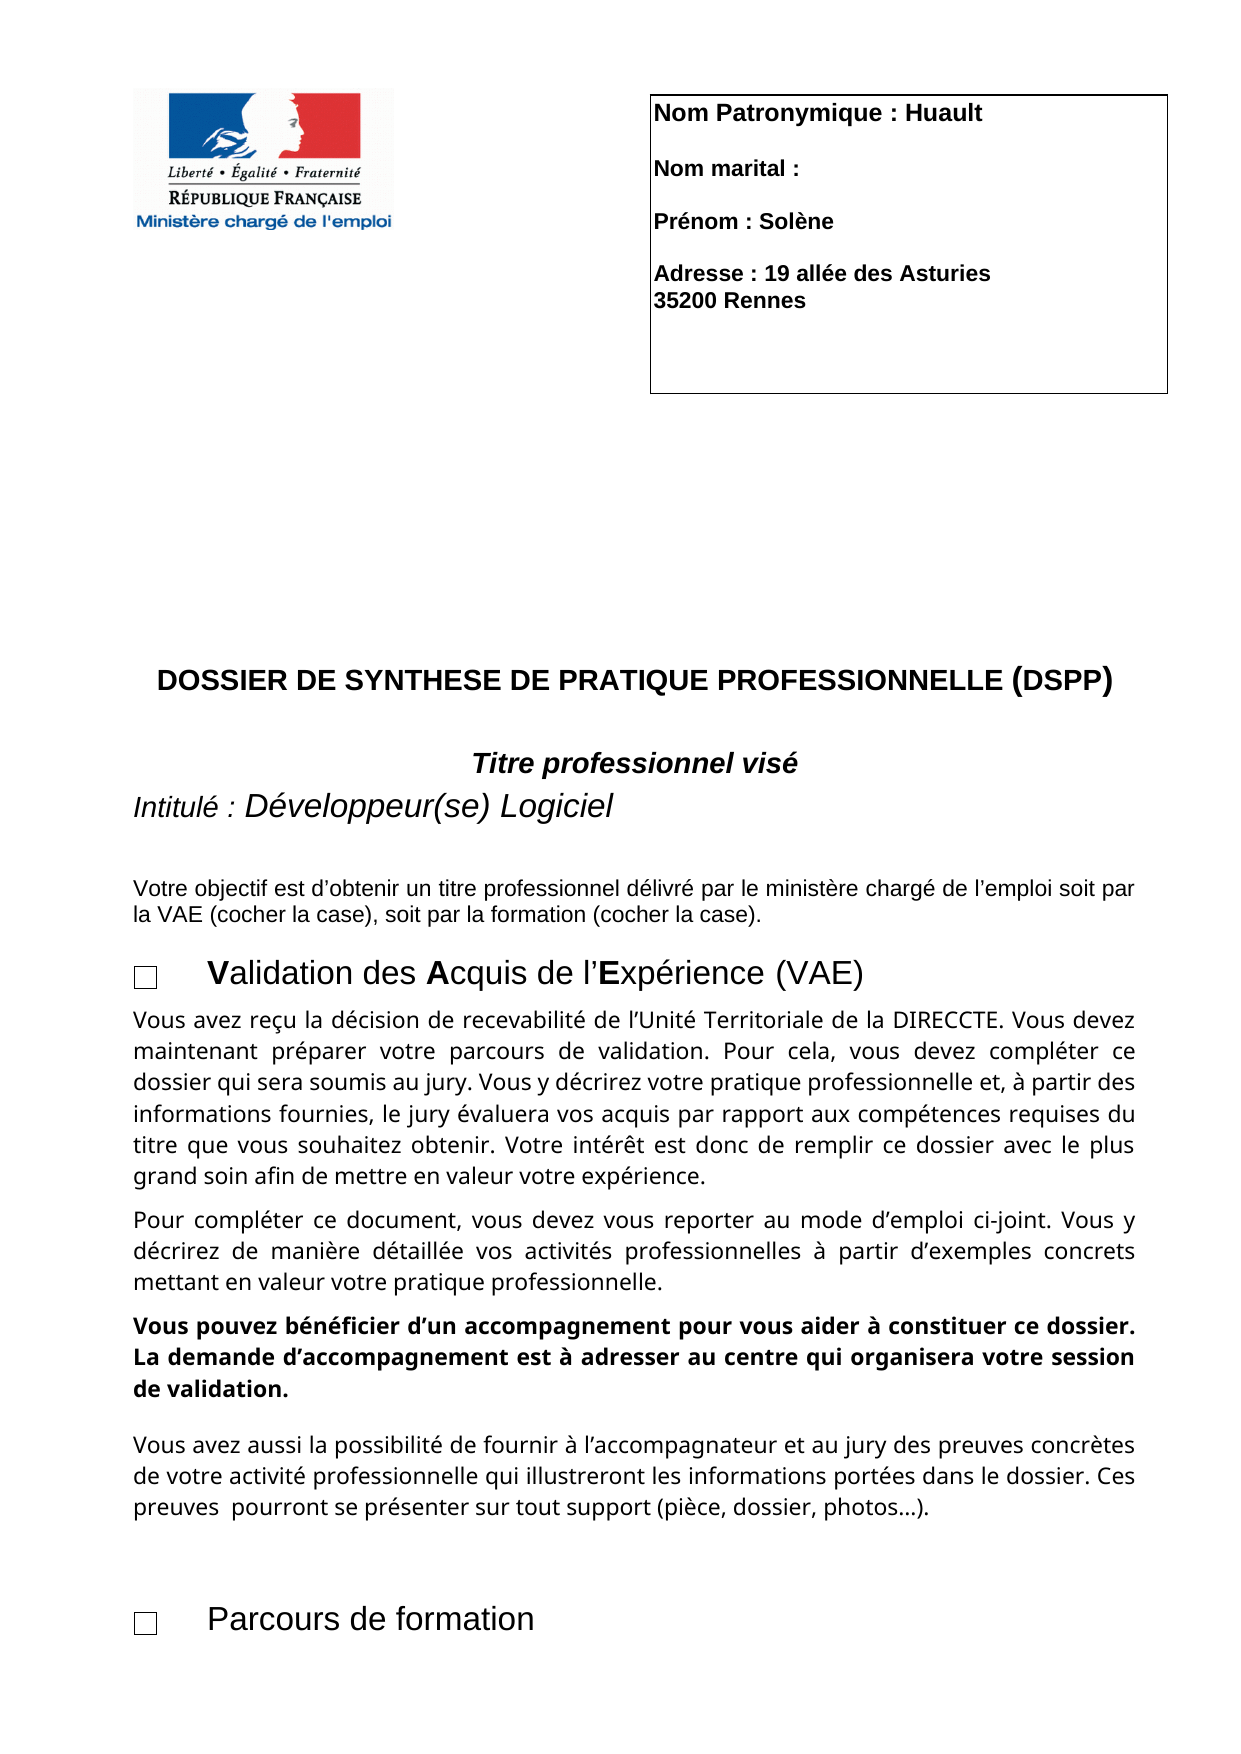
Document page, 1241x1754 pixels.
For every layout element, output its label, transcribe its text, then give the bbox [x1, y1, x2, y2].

text Vous avez aussi la possibilité de fournir à l’accompagnateur et au jury des preuves concrètes de votre activité professionnelle qui illustreront les informations portées dans le dossier. Ces preuves pourront se présenter sur tout support (pièce, dossier, photos…). [133, 1429, 1137, 1522]
text Pour compléter ce document, vous devez vous reporter au mode d’emploi ci-joint. Vous y décrirez de manière détaillée vos activités professionnelles à partir d’exemples concrets mettant en valeur votre pratique professionnelle. [133, 1204, 1137, 1297]
picture [133, 88, 394, 230]
text Nom marital : [653, 155, 1164, 181]
text Nom Patronymique : Huault [653, 97, 1164, 126]
text Intitulé : Développeur(se) Logiciel [133, 786, 1137, 824]
text Adresse : 19 allée des Asturies [653, 260, 1164, 287]
text Votre objectif est d’obtenir un titre professionnel délivré par le ministère chargé de l’emploi soit par la VAE (cocher la case), soit par la formation (cocher la case). [133, 875, 1137, 928]
text DOSSIER DE SYNTHESE DE PRATIQUE PROFESSIONNELLE (DSPP) [133, 658, 1137, 697]
text 35200 Rennes [653, 287, 1164, 313]
text Vous avez reçu la décision de recevabilité de l’Unité Territoriale de la DIRECCTE. Vous devez maintenant préparer votre parcours de validation. Pour cela, vous devez compléter ce dossier qui sera soumis au jury. Vous y décrirez votre pratique professionnelle et, à partir des informations fournies, le jury évaluera vos acquis par rapport aux compétences requises du titre que vous souhaitez obtenir. Votre intérêt est donc de remplir ce dossier avec le plus grand soin afin de mettre en valeur votre expérience. [133, 1004, 1137, 1191]
text Parcours de formation [133, 1599, 1137, 1637]
text Vous pouvez bénéficier d’un accompagnement pour vous aider à constituer ce dossier. La demande d’accompagnement est à adresser au centre qui organisera votre session de validation. [133, 1310, 1137, 1404]
subtitle Titre professionnel visé [133, 746, 1137, 779]
text Validation des Acquis de l’Expérience (VAE) [133, 953, 1137, 991]
text Prénom : Solène [653, 208, 1164, 234]
